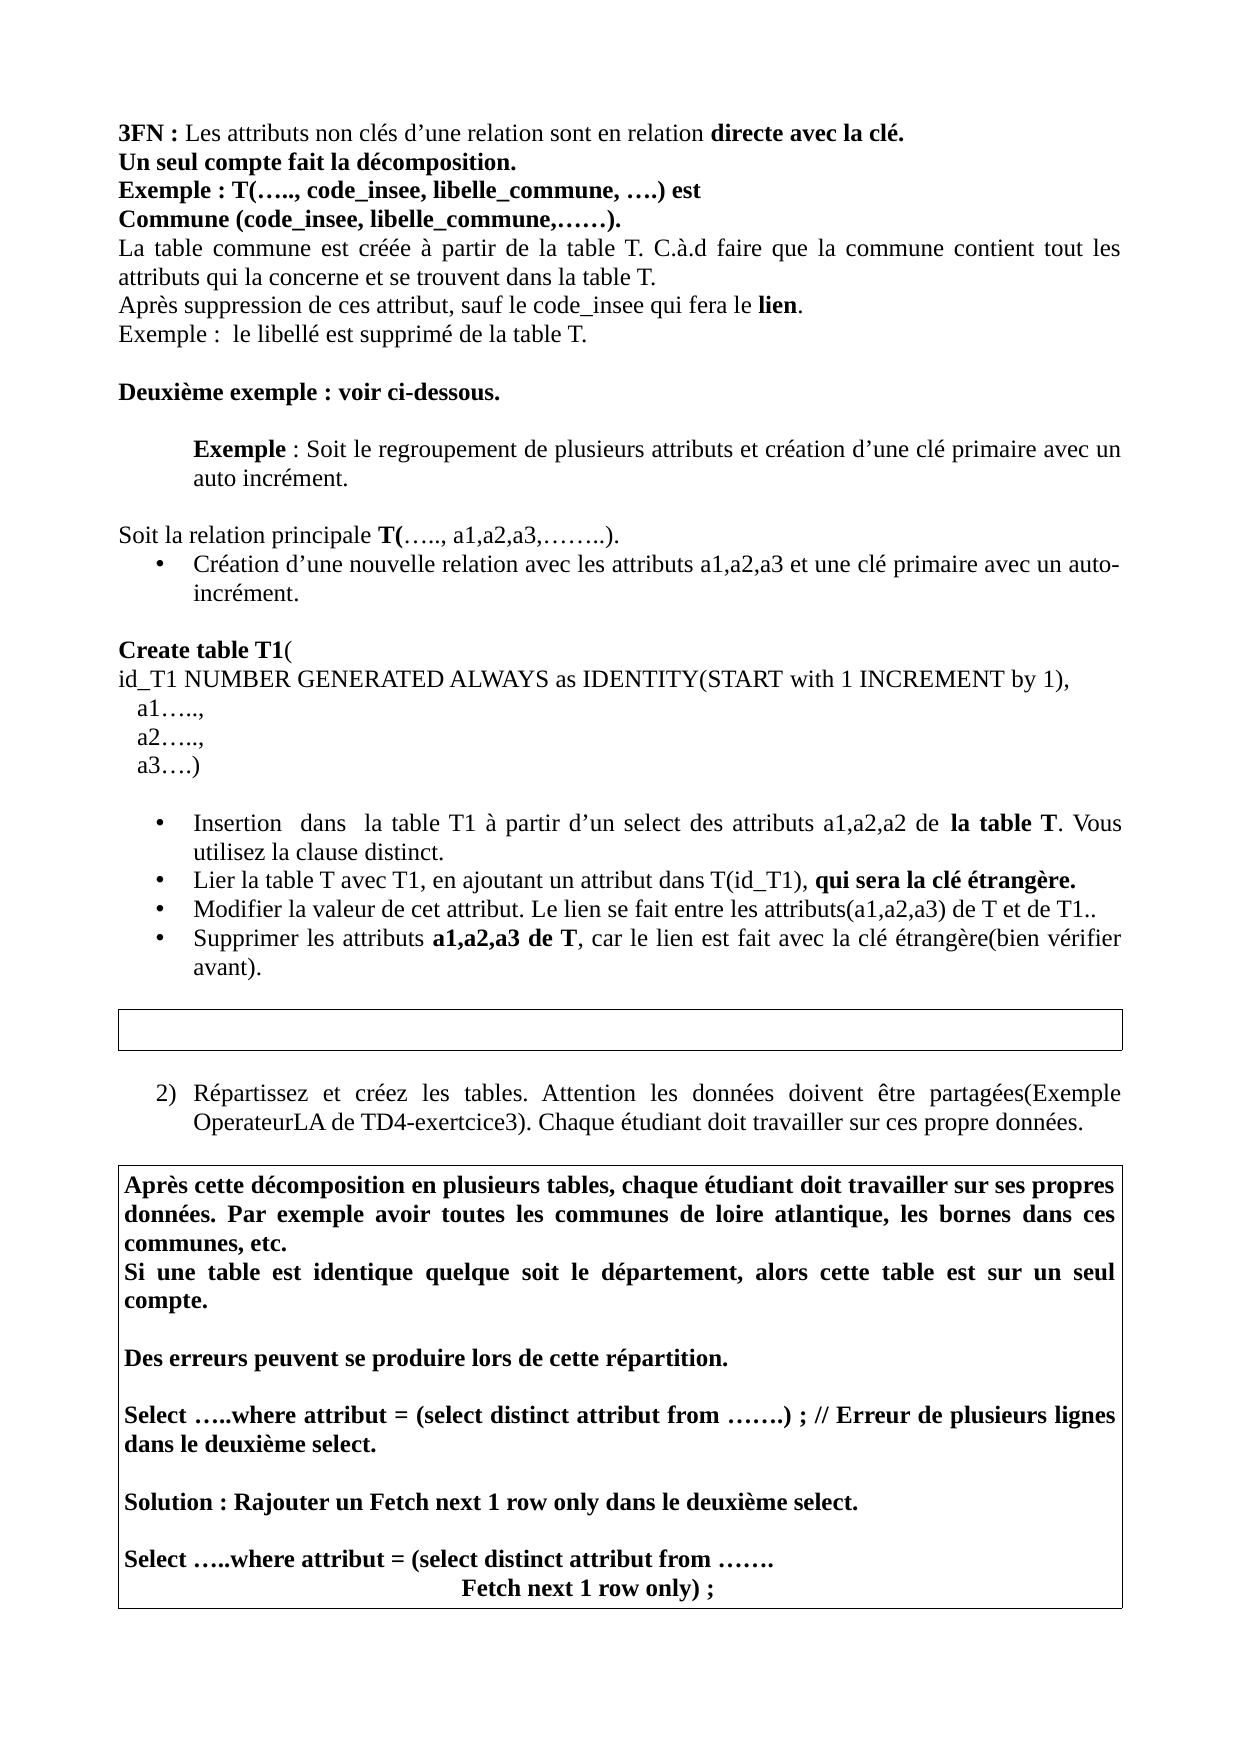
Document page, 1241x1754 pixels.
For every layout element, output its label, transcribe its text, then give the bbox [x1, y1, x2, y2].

list Création d’une nouvelle relation avec les attributs a1,a2,a3 et une clé primaire avec un auto-incrément. [156, 549, 1122, 607]
text a2….., [118, 722, 1122, 751]
list Insertion dans la table T1 à partir d’un select des attributs a1,a2,a2 de la table T. Vous utilisez la clause distinct. [156, 808, 1122, 866]
table_header [119, 1010, 1122, 1050]
table_header Après cette décomposition en plusieurs tables, chaque étudiant doit travailler sur ses propres données. Par exemple avoir toutes les communes de loire atlantique, les bornes dans ces communes, etc. Si une table est identique quelque soit le département, alors cette table est sur un seul compte. Des erreurs peuvent se produire lors de cette répartition. Select …..where attribut = (select distinct attribut from …….) ; // Erreur de plusieurs lignes dans le deuxième select. Solution : Rajouter un Fetch next 1 row only dans le deuxième select. Select …..where attribut = (select distinct attribut from ……. Fetch next 1 row only) ; [119, 1166, 1122, 1608]
text Exemple : T(….., code_insee, libelle_commune, ….) est [118, 176, 1122, 204]
text Après suppression de ces attribut, sauf le code_insee qui fera le lien. [118, 291, 1122, 319]
text Create table T1( id_T1 NUMBER GENERATED ALWAYS as IDENTITY(START with 1 INCREMENT by 1), a1….., [118, 636, 1122, 722]
text Exemple : le libellé est supprimé de la table T. [118, 319, 1122, 348]
text 3FN : Les attributs non clés d’une relation sont en relation directe avec la clé. [118, 118, 1122, 147]
text Soit la relation principale T(….., a1,a2,a3,……..). [118, 521, 1122, 549]
text La table commune est créée à partir de la table T. C.à.d faire que la commune contient tout les attributs qui la concerne et se trouvent dans la table T. [118, 233, 1122, 291]
text Commune (code_insee, libelle_commune,……). [118, 204, 1122, 233]
text Un seul compte fait la décomposition. [118, 147, 1122, 176]
list Répartissez et créez les tables. Attention les données doivent être partagées(Exemple OperateurLA de TD4-exertcice3). Chaque étudiant doit travailler sur ces propre données. [156, 1078, 1122, 1136]
list Supprimer les attributs a1,a2,a3 de T, car le lien est fait avec la clé étrangère(bien vérifier avant). [156, 923, 1122, 981]
text Deuxième exemple : voir ci-dessous. [118, 377, 1122, 406]
text a3….) [118, 751, 1122, 779]
list Exemple : Soit le regroupement de plusieurs attributs et création d’une clé primaire avec un auto incrément. [156, 434, 1122, 492]
list Lier la table T avec T1, en ajoutant un attribut dans T(id_T1), qui sera la clé étrangère. [156, 866, 1122, 894]
list Modifier la valeur de cet attribut. Le lien se fait entre les attributs(a1,a2,a3) de T et de T1.. [156, 894, 1122, 923]
